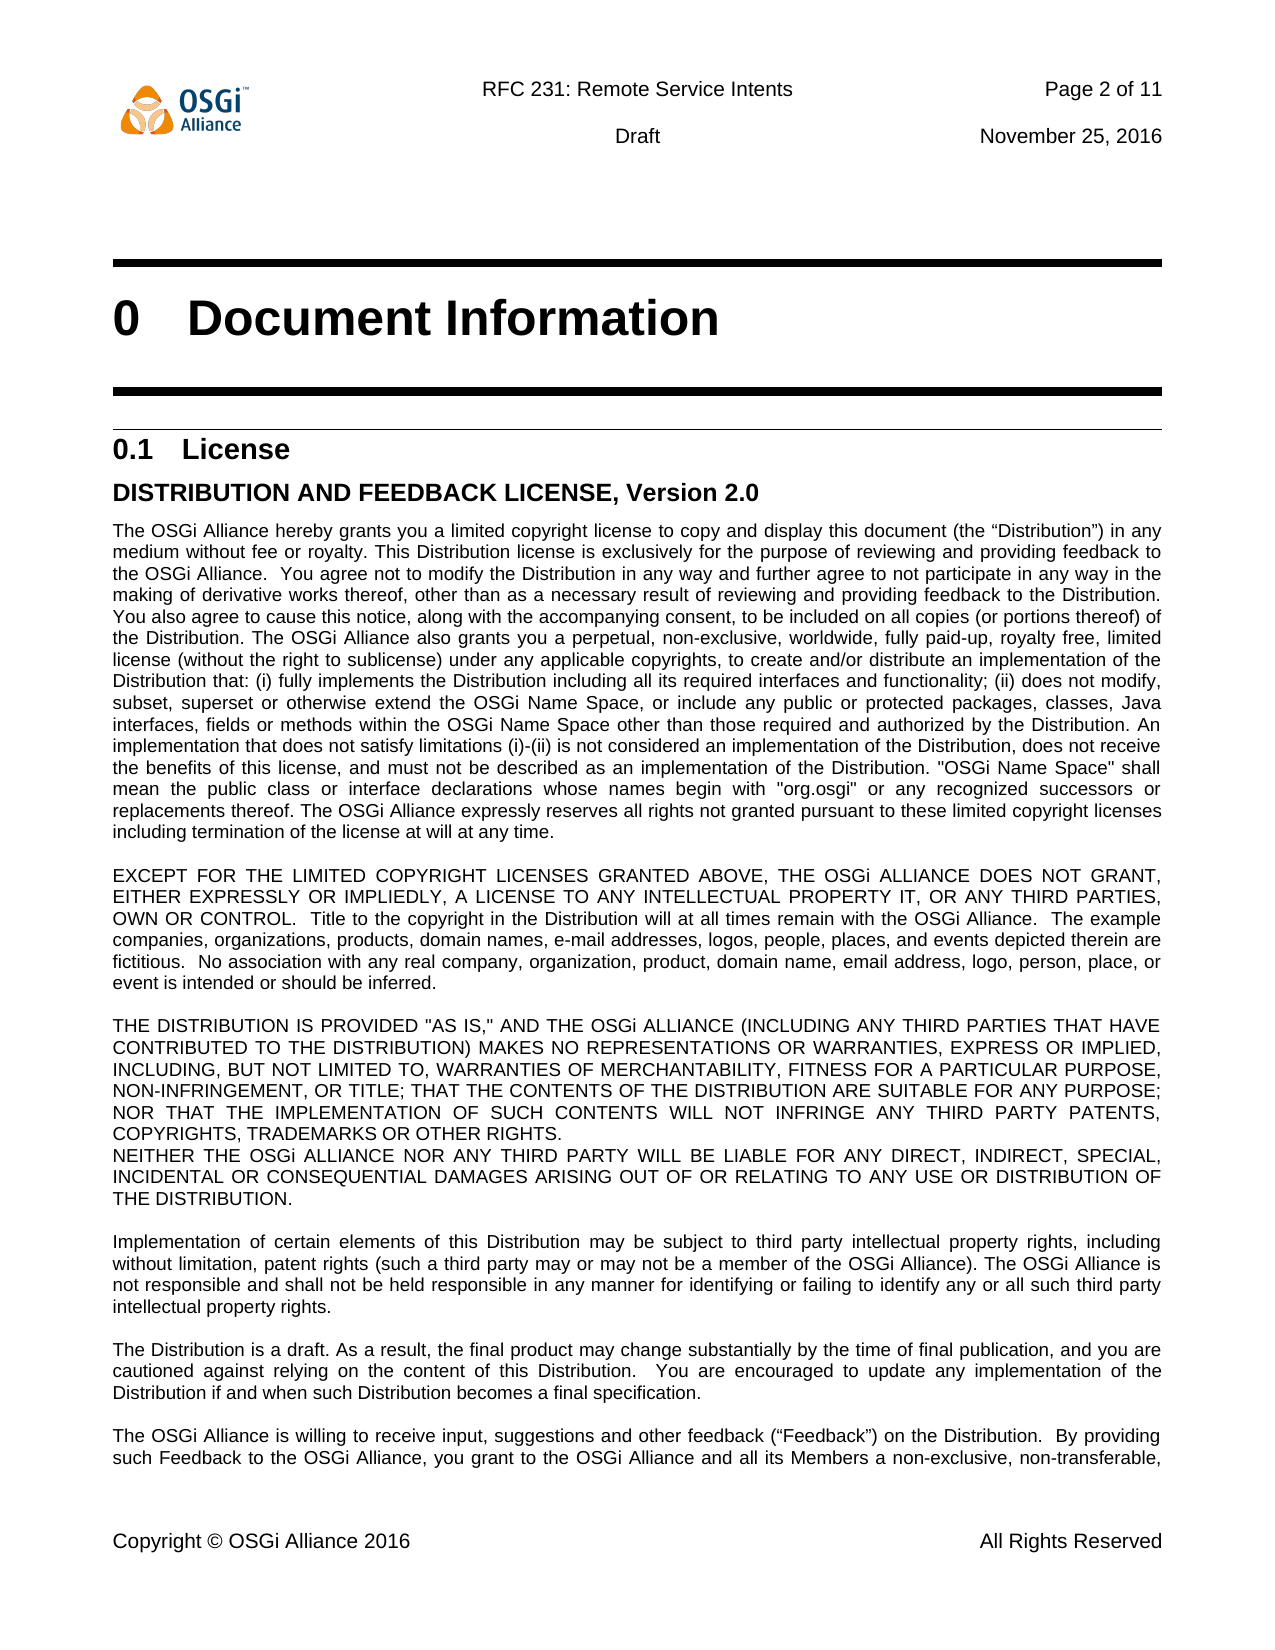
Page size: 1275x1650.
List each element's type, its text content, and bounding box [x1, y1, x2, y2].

text The Distribution is a draft. As a result, the final product may change substantially by the time of final publication, and you are cautioned against relying on the content of this Distribution. You are encouraged to update any implementation of the Distribution if and when such Distribution becomes a final specification. [112, 1339, 1162, 1403]
text THE DISTRIBUTION IS PROVIDED "AS IS," AND THE OSGi ALLIANCE (INCLUDING ANY THIRD PARTIES THAT HAVE CONTRIBUTED TO THE DISTRIBUTION) MAKES NO REPRESENTATIONS OR WARRANTIES, EXPRESS OR IMPLIED, INCLUDING, BUT NOT LIMITED TO, WARRANTIES OF MERCHANTABILITY, FITNESS FOR A PARTICULAR PURPOSE, NON-INFRINGEMENT, OR TITLE; THAT THE CONTENTS OF THE DISTRIBUTION ARE SUITABLE FOR ANY PURPOSE; NOR THAT THE IMPLEMENTATION OF SUCH CONTENTS WILL NOT INFRINGE ANY THIRD PARTY PATENTS, COPYRIGHTS, TRADEMARKS OR OTHER RIGHTS. [112, 1015, 1162, 1145]
text The OSGi Alliance is willing to receive input, suggestions and other feedback (“Feedback”) on the Distribution. By providing such Feedback to the OSGi Alliance, you grant to the OSGi Alliance and all its Members a non-exclusive, non-transferable, [112, 1425, 1162, 1468]
picture [113, 78, 257, 142]
subtitle Document Information [112, 260, 1162, 396]
text EXCEPT FOR THE LIMITED COPYRIGHT LICENSES GRANTED ABOVE, THE OSGi ALLIANCE DOES NOT GRANT, EITHER EXPRESSLY OR IMPLIEDLY, A LICENSE TO ANY INTELLECTUAL PROPERTY IT, OR ANY THIRD PARTIES, OWN OR CONTROL. Title to the copyright in the Distribution will at all times remain with the OSGi Alliance. The example companies, organizations, products, domain names, e-mail addresses, logos, people, places, and events depicted therein are fictitious. No association with any real company, organization, product, domain name, email address, logo, person, place, or event is intended or should be inferred. [112, 864, 1162, 994]
text DISTRIBUTION AND FEEDBACK LICENSE, Version 2.0 [112, 478, 1162, 507]
subtitle License [112, 430, 1162, 466]
text The OSGi Alliance hereby grants you a limited copyright license to copy and display this document (the “Distribution”) in any medium without fee or royalty. This Distribution license is exclusively for the purpose of reviewing and providing feedback to the OSGi Alliance. You agree not to modify the Distribution in any way and further agree to not participate in any way in the making of derivative works thereof, other than as a necessary result of reviewing and providing feedback to the Distribution. You also agree to cause this notice, along with the accompanying consent, to be included on all copies (or portions thereof) of the Distribution. The OSGi Alliance also grants you a perpetual, non-exclusive, worldwide, fully paid-up, royalty free, limited license (without the right to sublicense) under any applicable copyrights, to create and/or distribute an implementation of the Distribution that: (i) fully implements the Distribution including all its required interfaces and functionality; (ii) does not modify, subset, superset or otherwise extend the OSGi Name Space, or include any public or protected packages, classes, Java interfaces, fields or methods within the OSGi Name Space other than those required and authorized by the Distribution. An implementation that does not satisfy limitations (i)-(ii) is not considered an implementation of the Distribution, does not receive the benefits of this license, and must not be described as an implementation of the Distribution. "OSGi Name Space" shall mean the public class or interface declarations whose names begin with "org.osgi" or any recognized successors or replacements thereof. The OSGi Alliance expressly reserves all rights not granted pursuant to these limited copyright licenses including termination of the license at will at any time. [112, 519, 1162, 843]
text NEITHER THE OSGi ALLIANCE NOR ANY THIRD PARTY WILL BE LIABLE FOR ANY DIRECT, INDIRECT, SPECIAL, INCIDENTAL OR CONSEQUENTIAL DAMAGES ARISING OUT OF OR RELATING TO ANY USE OR DISTRIBUTION OF THE DISTRIBUTION. [112, 1145, 1162, 1209]
text Implementation of certain elements of this Distribution may be subject to third party intellectual property rights, including without limitation, patent rights (such a third party may or may not be a member of the OSGi Alliance). The OSGi Alliance is not responsible and shall not be held responsible in any manner for identifying or failing to identify any or all such third party intellectual property rights. [112, 1231, 1162, 1317]
